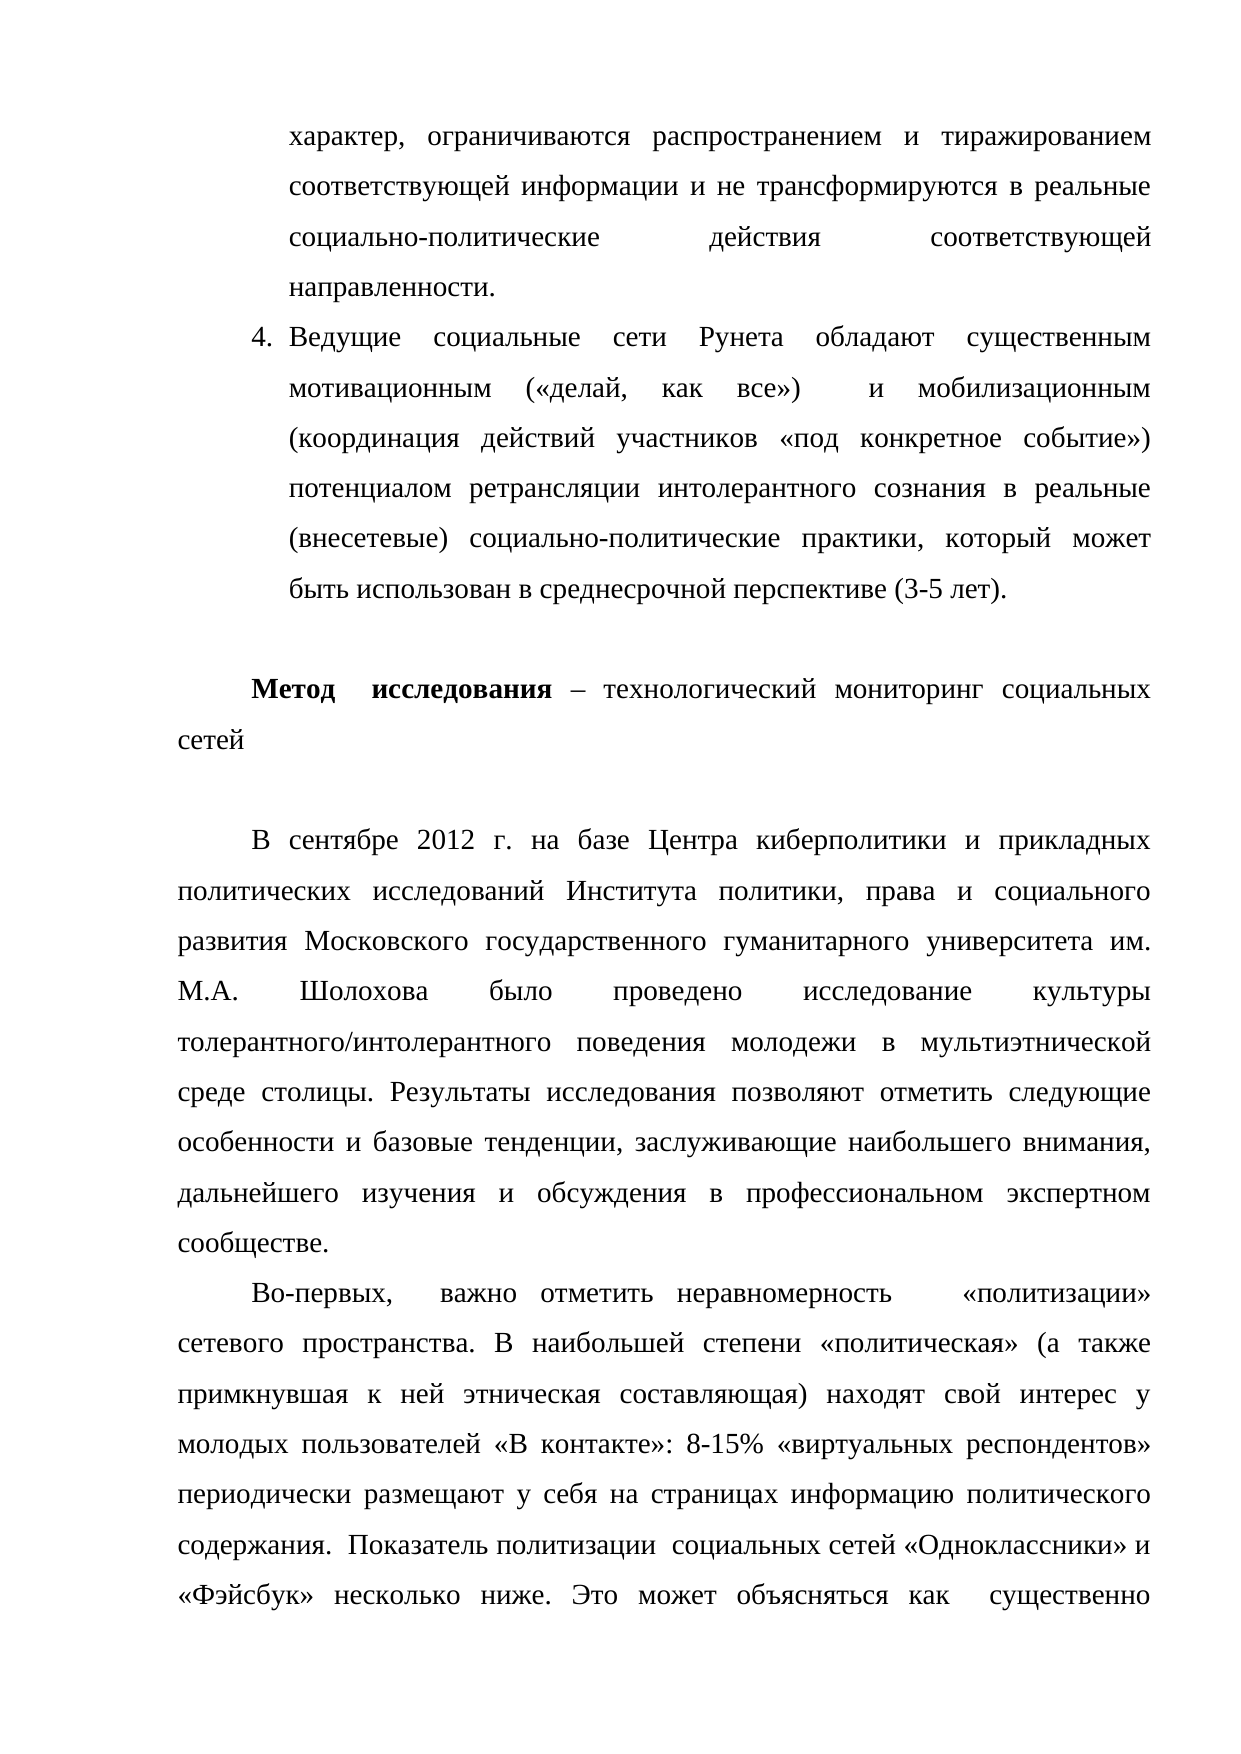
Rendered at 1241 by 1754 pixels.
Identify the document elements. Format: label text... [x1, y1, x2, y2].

text Метод исследования – технологический мониторинг социальных сетей [177, 672, 1152, 755]
list характер, ограничиваются распространением и тиражированием соответствующей информации и не трансформируются в реальные социально-политические действия соответствующей направленности. [251, 118, 1152, 303]
text В сентябре 2012 г. на базе Центра киберполитики и прикладных политических исследований Института политики, права и социального развития Московского государственного гуманитарного университета им. М.А. Шолохова было проведено исследование культуры толерантного/интолерантного поведения молодежи в мультиэтнической среде столицы. Результаты исследования позволяют отметить следующие особенности и базовые тенденции, заслуживающие наибольшего внимания, дальнейшего изучения и обсуждения в профессиональном экспертном сообществе. [177, 822, 1152, 1258]
text Во-первых, важно отметить неравномерность «политизации» сетевого пространства. В наибольшей степени «политическая» (а также примкнувшая к ней этническая составляющая) находят свой интерес у молодых пользователей «В контакте»: 8-15% «виртуальных респондентов» периодически размещают у себя на страницах информацию политического содержания. Показатель политизации социальных сетей «Одноклассники» и «Фэйсбук» несколько ниже. Это может объясняться как существенно [177, 1275, 1152, 1611]
list Ведущие социальные сети Рунета обладают существенным мотивационным («делай, как все») и мобилизационным (координация действий участников «под конкретное событие») потенциалом ретрансляции интолерантного сознания в реальные (внесетевые) социально-политические практики, который может быть использован в среднесрочной перспективе (3-5 лет). [251, 319, 1152, 604]
